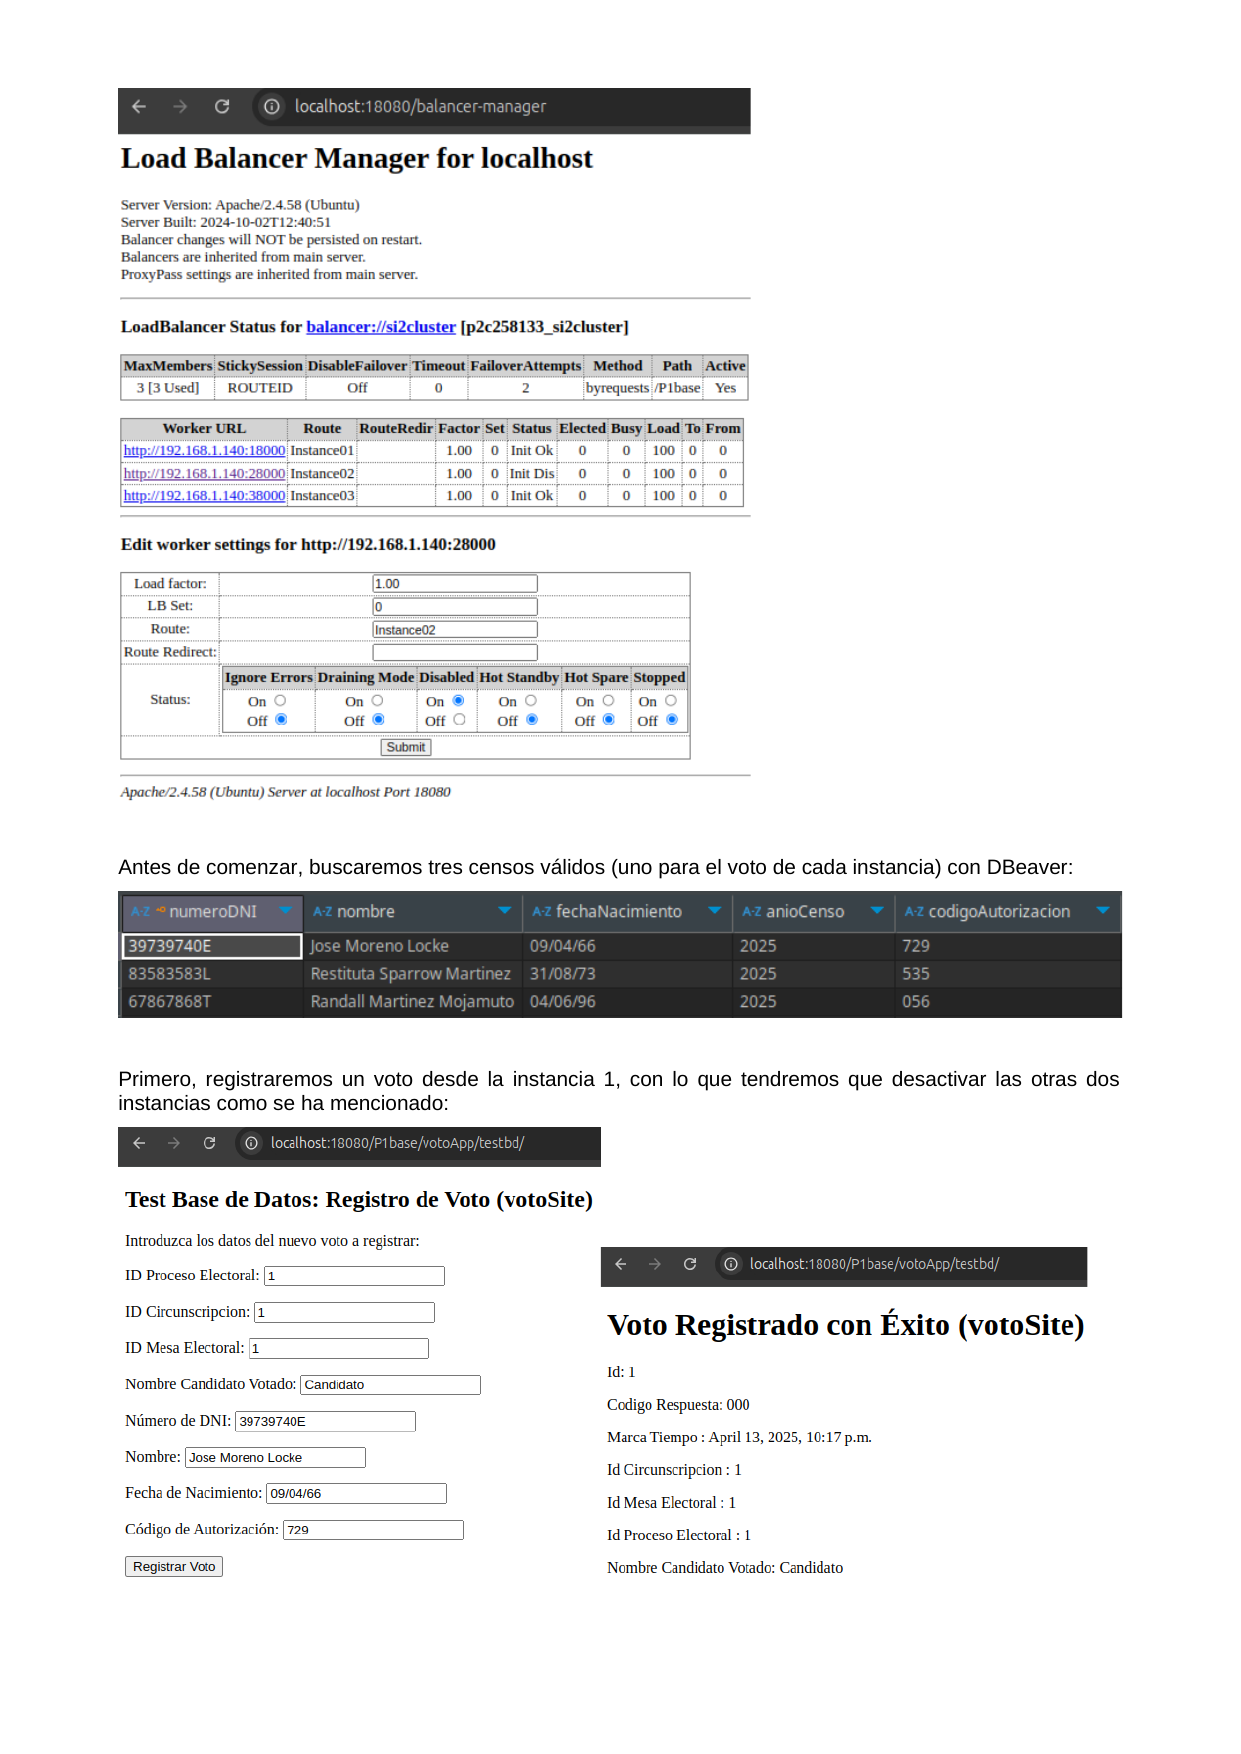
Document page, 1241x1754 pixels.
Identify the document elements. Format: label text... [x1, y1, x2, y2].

text Primero, registraremos un voto desde la instancia 1, con lo que tendremos que desactivar las otras dos instancias como se ha mencionado: [118, 1067, 1122, 1114]
picture [118, 88, 751, 806]
text Antes de comenzar, buscaremos tres censos válidos (uno para el voto de cada instancia) con DBeaver: [118, 855, 1122, 879]
picture [118, 1127, 1088, 1584]
picture [118, 891, 1123, 1018]
